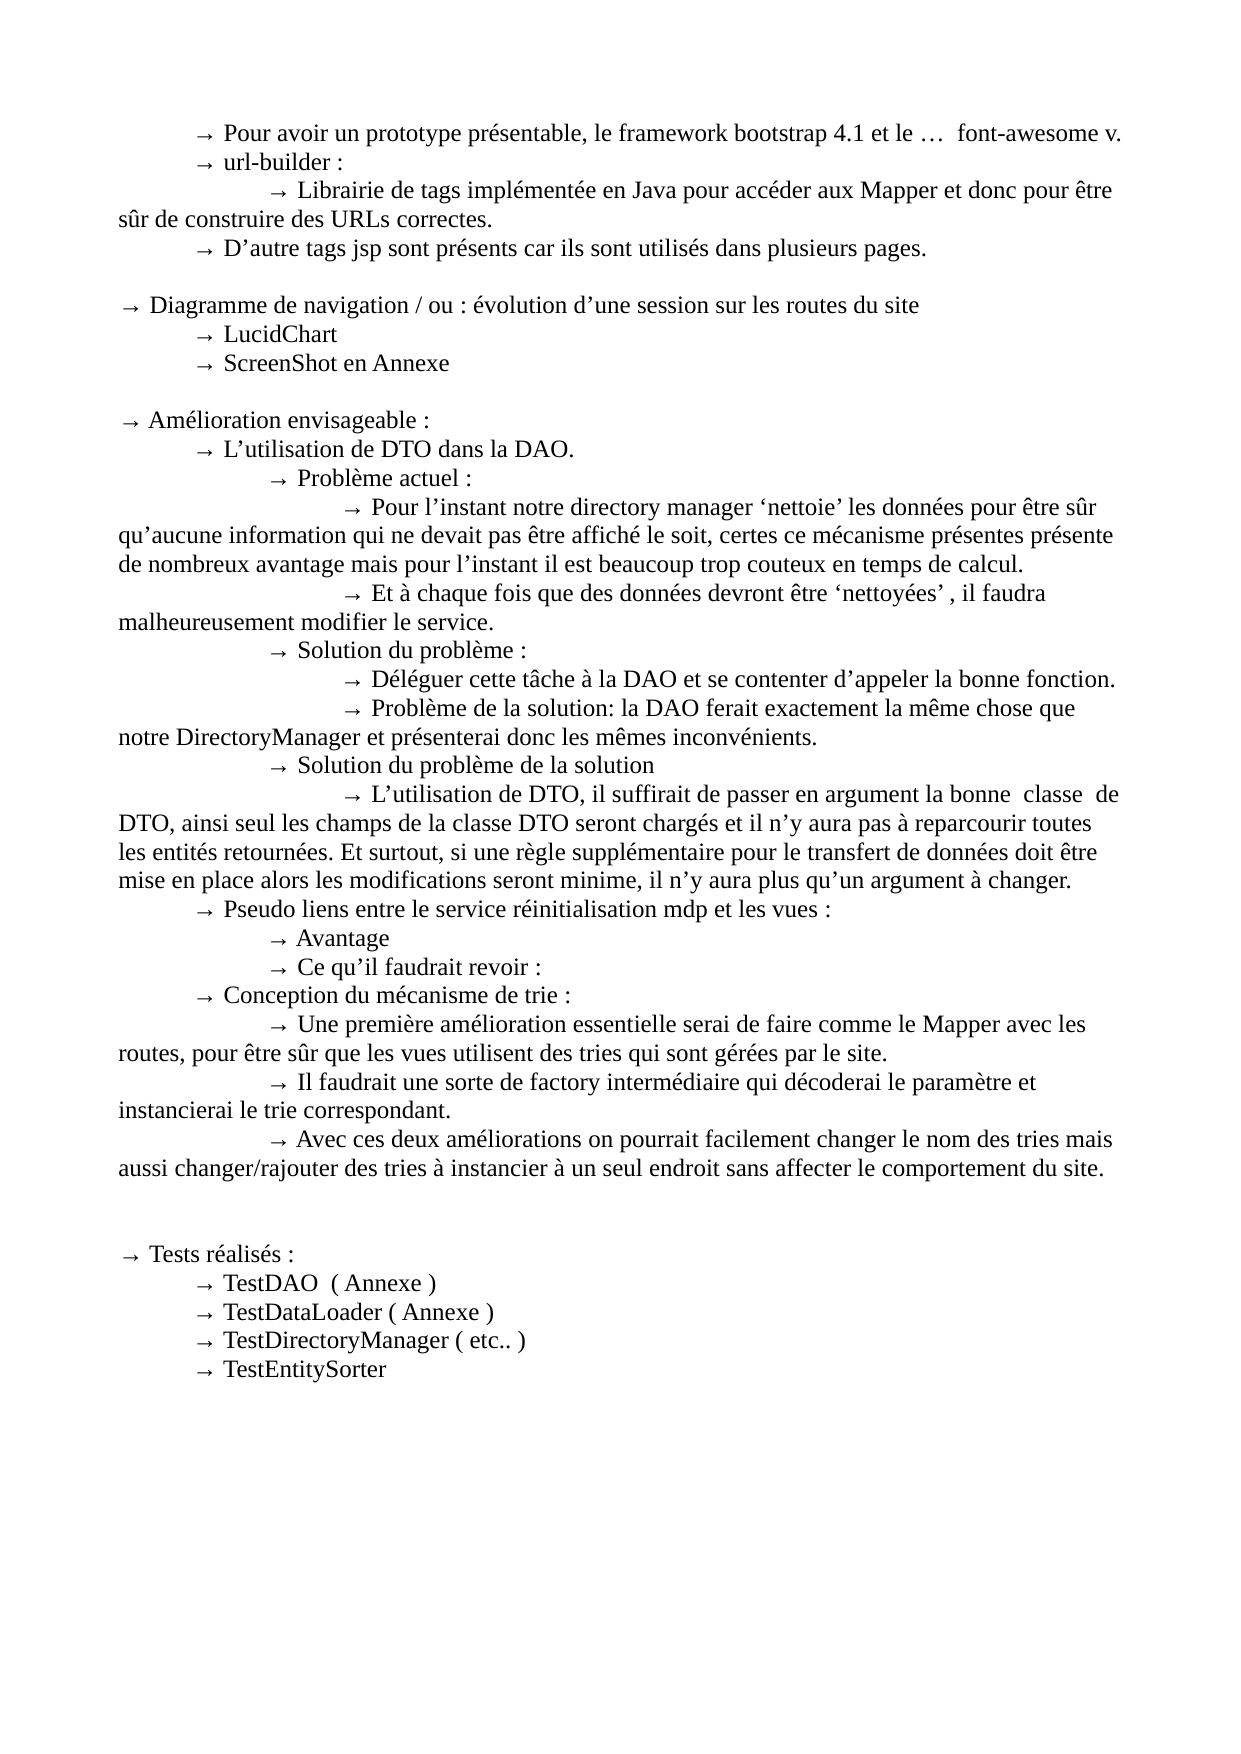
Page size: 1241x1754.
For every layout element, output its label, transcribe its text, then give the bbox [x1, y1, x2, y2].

text → Avec ces deux améliorations on pourrait facilement changer le nom des tries mais aussi changer/rajouter des tries à instancier à un seul endroit sans affecter le comportement du site. [118, 1124, 1122, 1182]
text → Pseudo liens entre le service réinitialisation mdp et les vues : [118, 894, 1122, 923]
text → Il faudrait une sorte de factory intermédiaire qui décoderai le paramètre et instancierai le trie correspondant. [118, 1067, 1122, 1124]
text → Une première amélioration essentielle serai de faire comme le Mapper avec les routes, pour être sûr que les vues utilisent des tries qui sont gérées par le site. [118, 1009, 1122, 1067]
text → url-builder : [118, 147, 1122, 176]
text → L’utilisation de DTO, il suffirait de passer en argument la bonne classe de DTO, ainsi seul les champs de la classe DTO seront chargés et il n’y aura pas à reparcourir toutes les entités retournées. Et surtout, si une règle supplémentaire pour le transfert de données doit être mise en place alors les modifications seront minime, il n’y aura plus qu’un argument à changer. [118, 779, 1122, 894]
text → TestDirectoryManager ( etc.. ) [118, 1326, 1122, 1354]
text → Librairie de tags implémentée en Java pour accéder aux Mapper et donc pour être sûr de construire des URLs correctes. [118, 176, 1122, 233]
text → Tests réalisés : [118, 1239, 1122, 1268]
text → Solution du problème : [118, 636, 1122, 664]
text → ScreenShot en Annexe [118, 348, 1122, 377]
text → Amélioration envisageable : [118, 406, 1122, 434]
text → Pour l’instant notre directory manager ‘nettoie’ les données pour être sûr qu’aucune information qui ne devait pas être affiché le soit, certes ce mécanisme présentes présente de nombreux avantage mais pour l’instant il est beaucoup trop couteux en temps de calcul. [118, 492, 1122, 578]
text → Pour avoir un prototype présentable, le framework bootstrap 4.1 et le … font-awesome v. [118, 118, 1122, 147]
text → Diagramme de navigation / ou : évolution d’une session sur les routes du site [118, 291, 1122, 319]
text → Et à chaque fois que des données devront être ‘nettoyées’ , il faudra malheureusement modifier le service. [118, 578, 1122, 636]
text → D’autre tags jsp sont présents car ils sont utilisés dans plusieurs pages. [118, 233, 1122, 262]
text → Problème de la solution: la DAO ferait exactement la même chose que notre DirectoryManager et présenterai donc les mêmes inconvénients. [118, 693, 1122, 751]
text → Avantage [118, 923, 1122, 952]
text → Problème actuel : [118, 463, 1122, 492]
text → TestDataLoader ( Annexe ) [118, 1297, 1122, 1326]
text → TestDAO ( Annexe ) [118, 1268, 1122, 1297]
text → L’utilisation de DTO dans la DAO. [118, 434, 1122, 463]
text → Ce qu’il faudrait revoir : [118, 952, 1122, 981]
text → Conception du mécanisme de trie : [118, 981, 1122, 1009]
text → LucidChart [118, 319, 1122, 348]
text → TestEntitySorter [118, 1354, 1122, 1383]
text → Déléguer cette tâche à la DAO et se contenter d’appeler la bonne fonction. [118, 664, 1122, 693]
text → Solution du problème de la solution [118, 751, 1122, 779]
